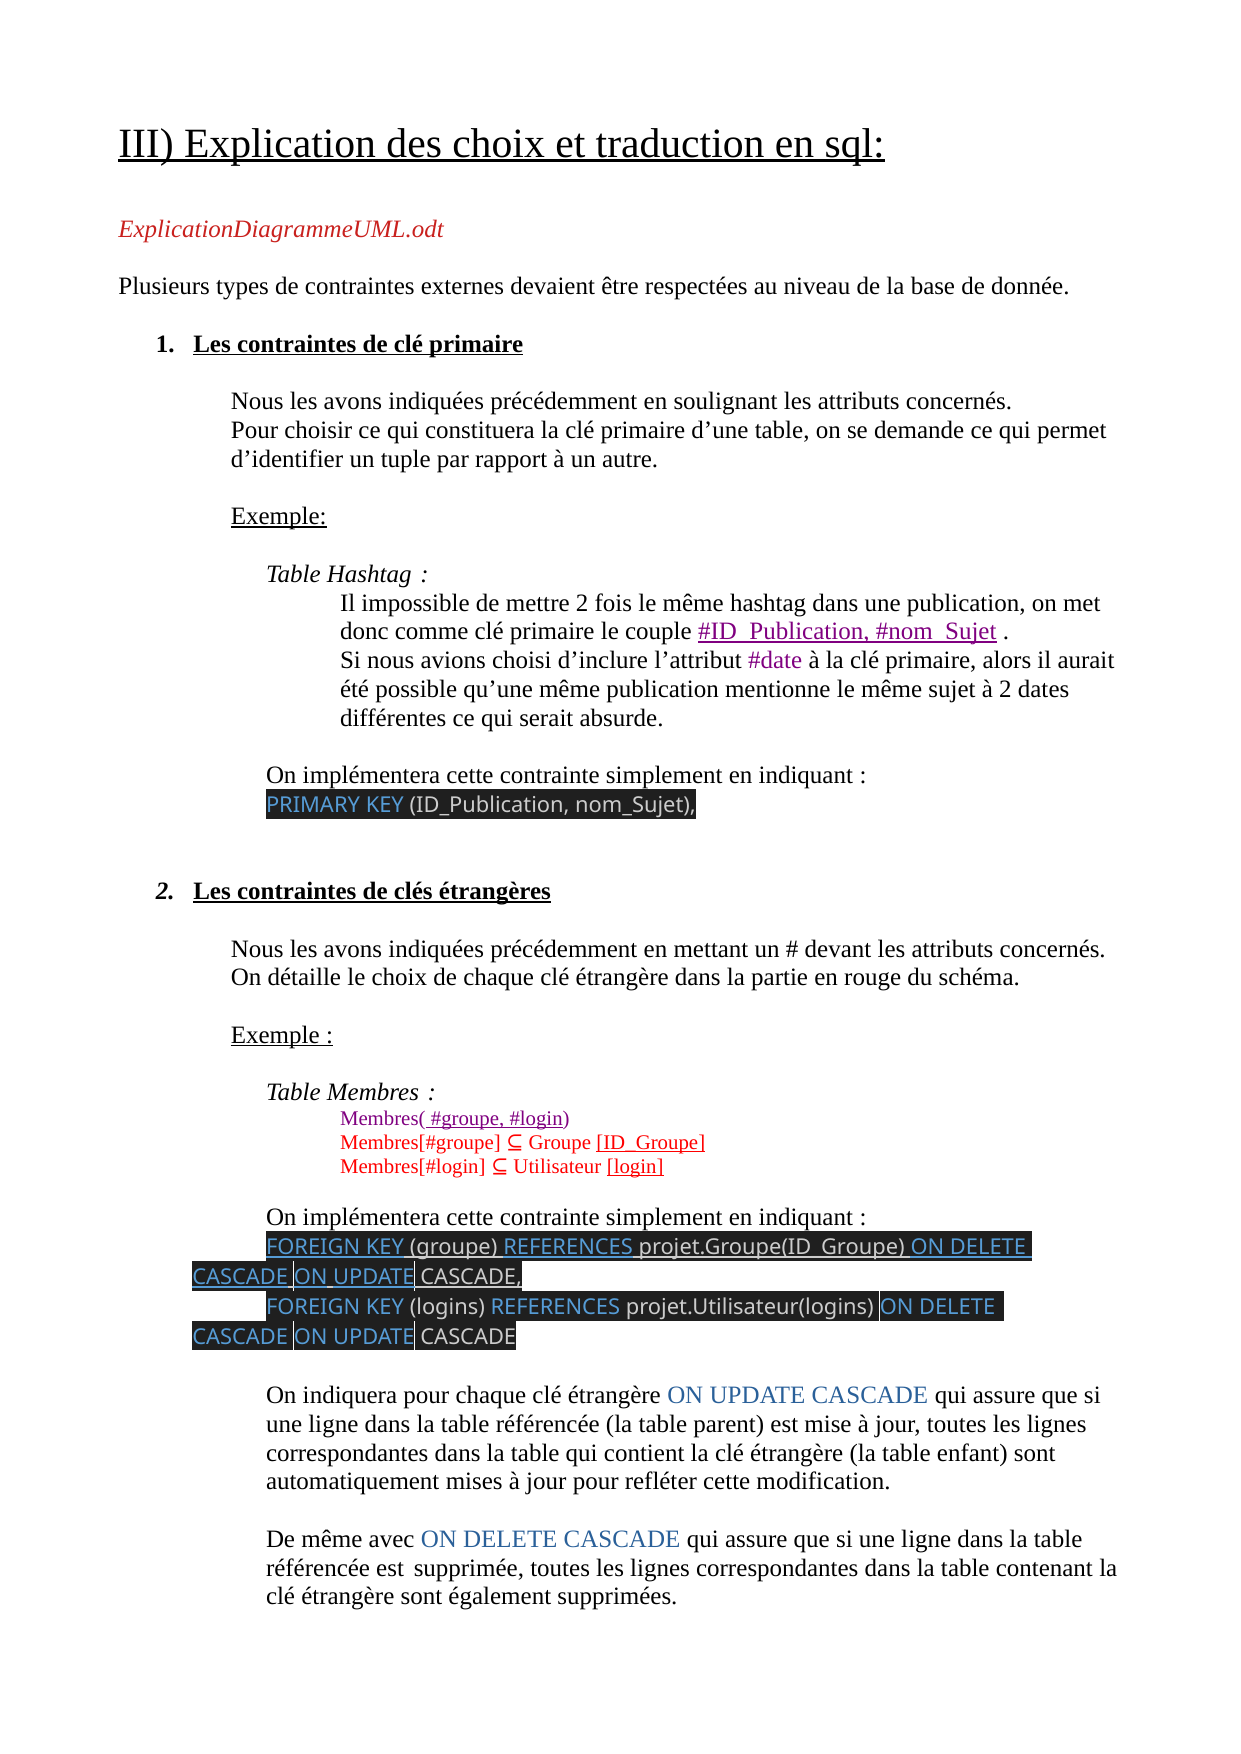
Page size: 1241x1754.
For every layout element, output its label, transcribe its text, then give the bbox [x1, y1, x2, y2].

list Exemple : [193, 1020, 1122, 1049]
list Nous les avons indiquées précédemment en soulignant les attributs concernés. Pour choisir ce qui constituera la clé primaire d’une table, on se demande ce qui permet d’identifier un tuple par rapport à un autre. Exemple: [193, 386, 1122, 530]
text Table Hashtag : [118, 559, 1122, 588]
text Membres[#login] ⊆ Utilisateur [login] [118, 1154, 1122, 1178]
text Membres[#groupe] ⊆ Groupe [ID_Groupe] [118, 1130, 1122, 1154]
list Nous les avons indiquées précédemment en mettant un # devant les attributs concernés. On détaille le choix de chaque clé étrangère dans la partie en rouge du schéma. [193, 934, 1122, 1020]
text Il impossible de mettre 2 fois le même hashtag dans une publication, on met donc comme clé primaire le couple #ID_Publication, #nom_Sujet . Si nous avions choisi d’inclure l’attribut #date à la clé primaire, alors il aurait été possible qu’une même publication mentionne le même sujet à 2 dates différentes ce qui serait absurde. [118, 588, 1122, 731]
text FOREIGN KEY (groupe) REFERENCES projet.Groupe(ID_Groupe) ON DELETE CASCADE ON UPDATE CASCADE, [118, 1231, 1122, 1291]
text III) Explication des choix et traduction en sql: [118, 118, 1122, 166]
text PRIMARY KEY (ID_Publication, nom_Sujet), [118, 789, 1122, 819]
list Les contraintes de clés étrangères [156, 876, 1122, 905]
text FOREIGN KEY (logins) REFERENCES projet.Utilisateur(logins) ON DELETE CASCADE ON UPDATE CASCADE [118, 1291, 1122, 1350]
text Membres( #groupe, #login) [118, 1106, 1122, 1130]
text On implémentera cette contrainte simplement en indiquant : [118, 731, 1122, 789]
text ExplicationDiagrammeUML.odt [118, 214, 1122, 243]
text On indiquera pour chaque clé étrangère ON UPDATE CASCADE qui assure que si une ligne dans la table référencée (la table parent) est mise à jour, toutes les lignes correspondantes dans la table qui contient la clé étrangère (la table enfant) sont automatiquement mises à jour pour refléter cette modification. [118, 1380, 1122, 1495]
list Les contraintes de clé primaire [156, 329, 1122, 358]
text Plusieurs types de contraintes externes devaient être respectées au niveau de la base de donnée. [118, 271, 1122, 300]
text Table Membres : [118, 1077, 1122, 1106]
text De même avec ON DELETE CASCADE qui assure que si une ligne dans la table référencée est supprimée, toutes les lignes correspondantes dans la table contenant la clé étrangère sont également supprimées. [118, 1524, 1122, 1610]
text On implémentera cette contrainte simplement en indiquant : [118, 1178, 1122, 1231]
